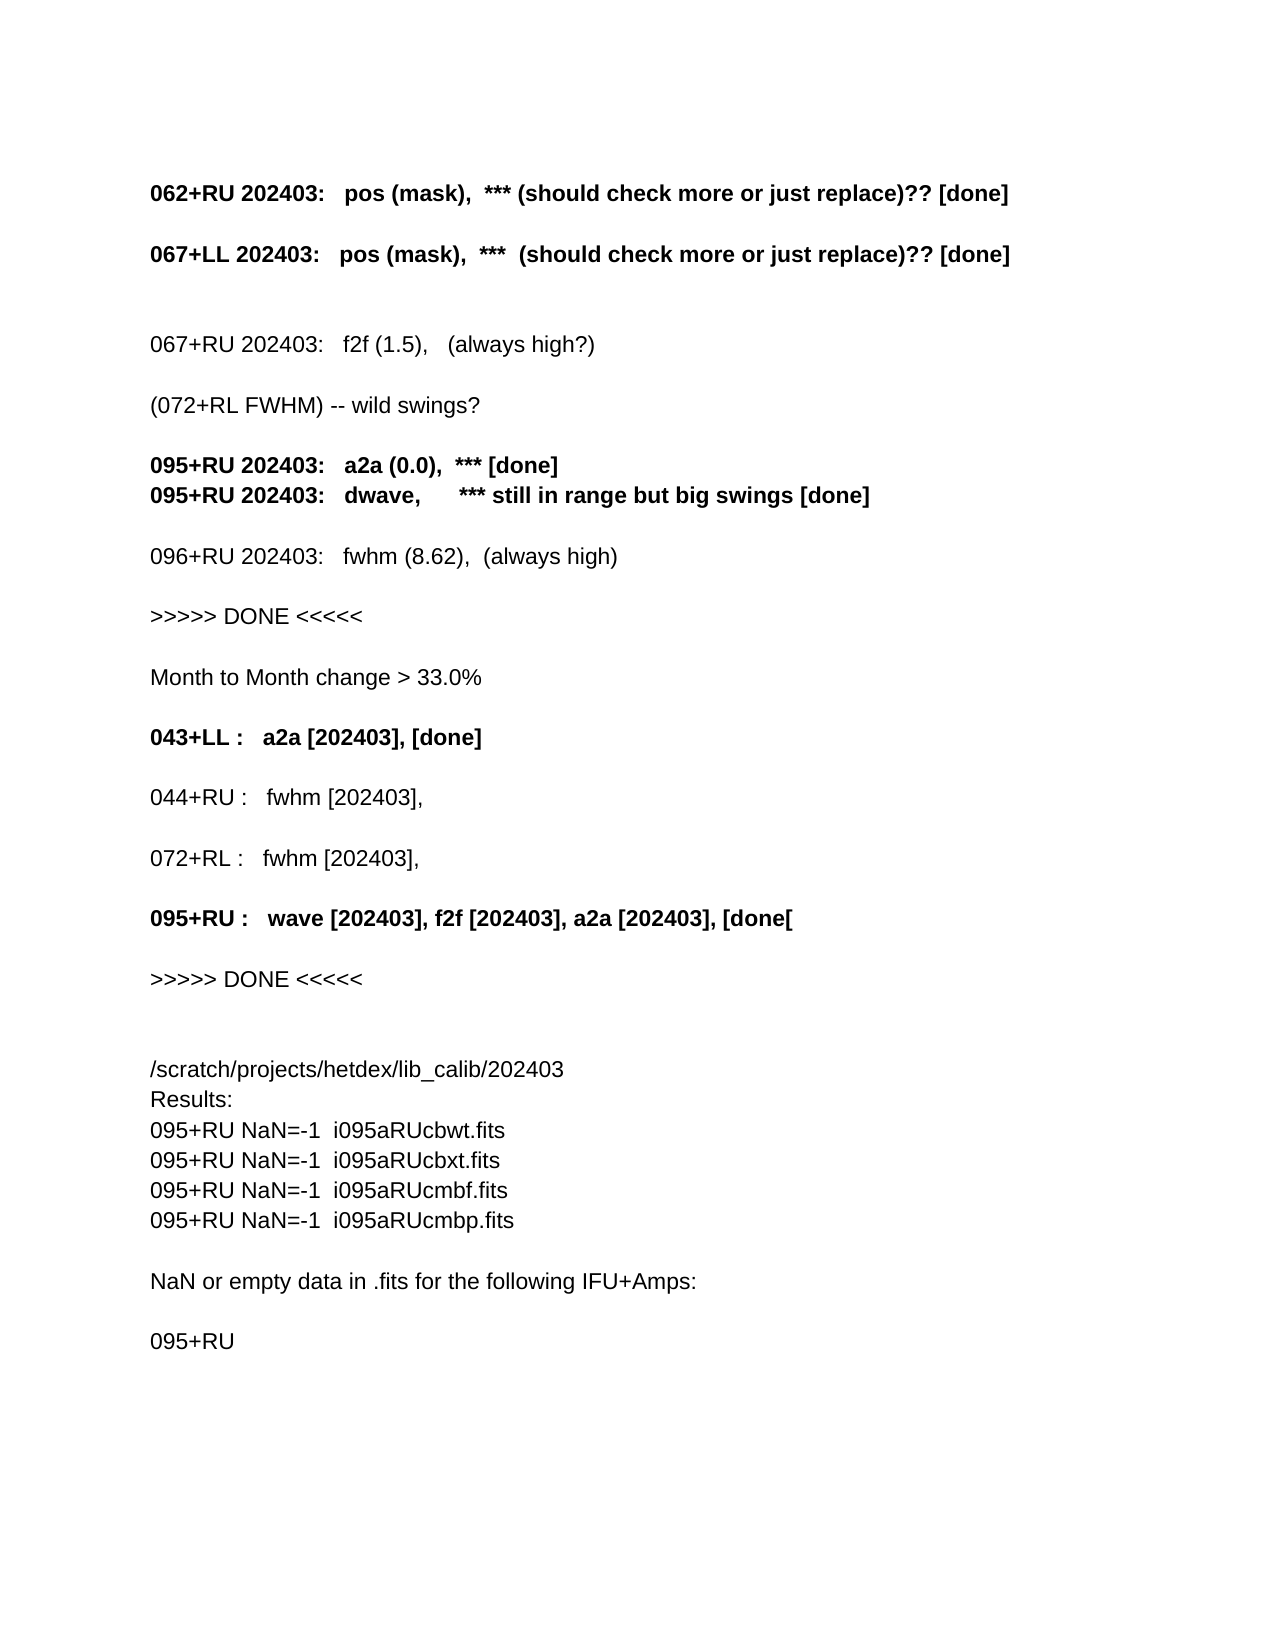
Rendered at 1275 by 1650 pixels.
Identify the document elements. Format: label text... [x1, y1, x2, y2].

text (072+RL FWHM) -- wild swings? [150, 392, 1125, 418]
text NaN or empty data in .fits for the following IFU+Amps: [150, 1268, 1125, 1294]
text 072+RL : fwhm [202403], [150, 845, 1125, 871]
text /scratch/projects/hetdex/lib_calib/202403 [150, 1056, 1125, 1083]
text 067+LL 202403: pos (mask), *** (should check more or just replace)?? [done] [150, 241, 1125, 267]
text 095+RU [150, 1328, 1125, 1354]
text 095+RU 202403: dwave, *** still in range but big swings [done] [150, 482, 1125, 509]
text 095+RU NaN=-1 i095aRUcmbp.fits [150, 1207, 1125, 1234]
text 044+RU : fwhm [202403], [150, 784, 1125, 811]
text Month to Month change > 33.0% [150, 663, 1125, 690]
text 095+RU NaN=-1 i095aRUcbxt.fits [150, 1147, 1125, 1173]
text 067+RU 202403: f2f (1.5), (always high?) [150, 331, 1125, 358]
text 062+RU 202403: pos (mask), *** (should check more or just replace)?? [done] [150, 180, 1125, 207]
text 043+LL : a2a [202403], [done] [150, 724, 1125, 750]
text >>>>> DONE <<<<< [150, 966, 1125, 992]
text >>>>> DONE <<<<< [150, 603, 1125, 629]
text 096+RU 202403: fwhm (8.62), (always high) [150, 543, 1125, 569]
text Results: [150, 1086, 1125, 1113]
text 095+RU NaN=-1 i095aRUcbwt.fits [150, 1117, 1125, 1143]
text 095+RU : wave [202403], f2f [202403], a2a [202403], [done[ [150, 905, 1125, 932]
text 095+RU 202403: a2a (0.0), *** [done] [150, 452, 1125, 478]
text 095+RU NaN=-1 i095aRUcmbf.fits [150, 1177, 1125, 1203]
